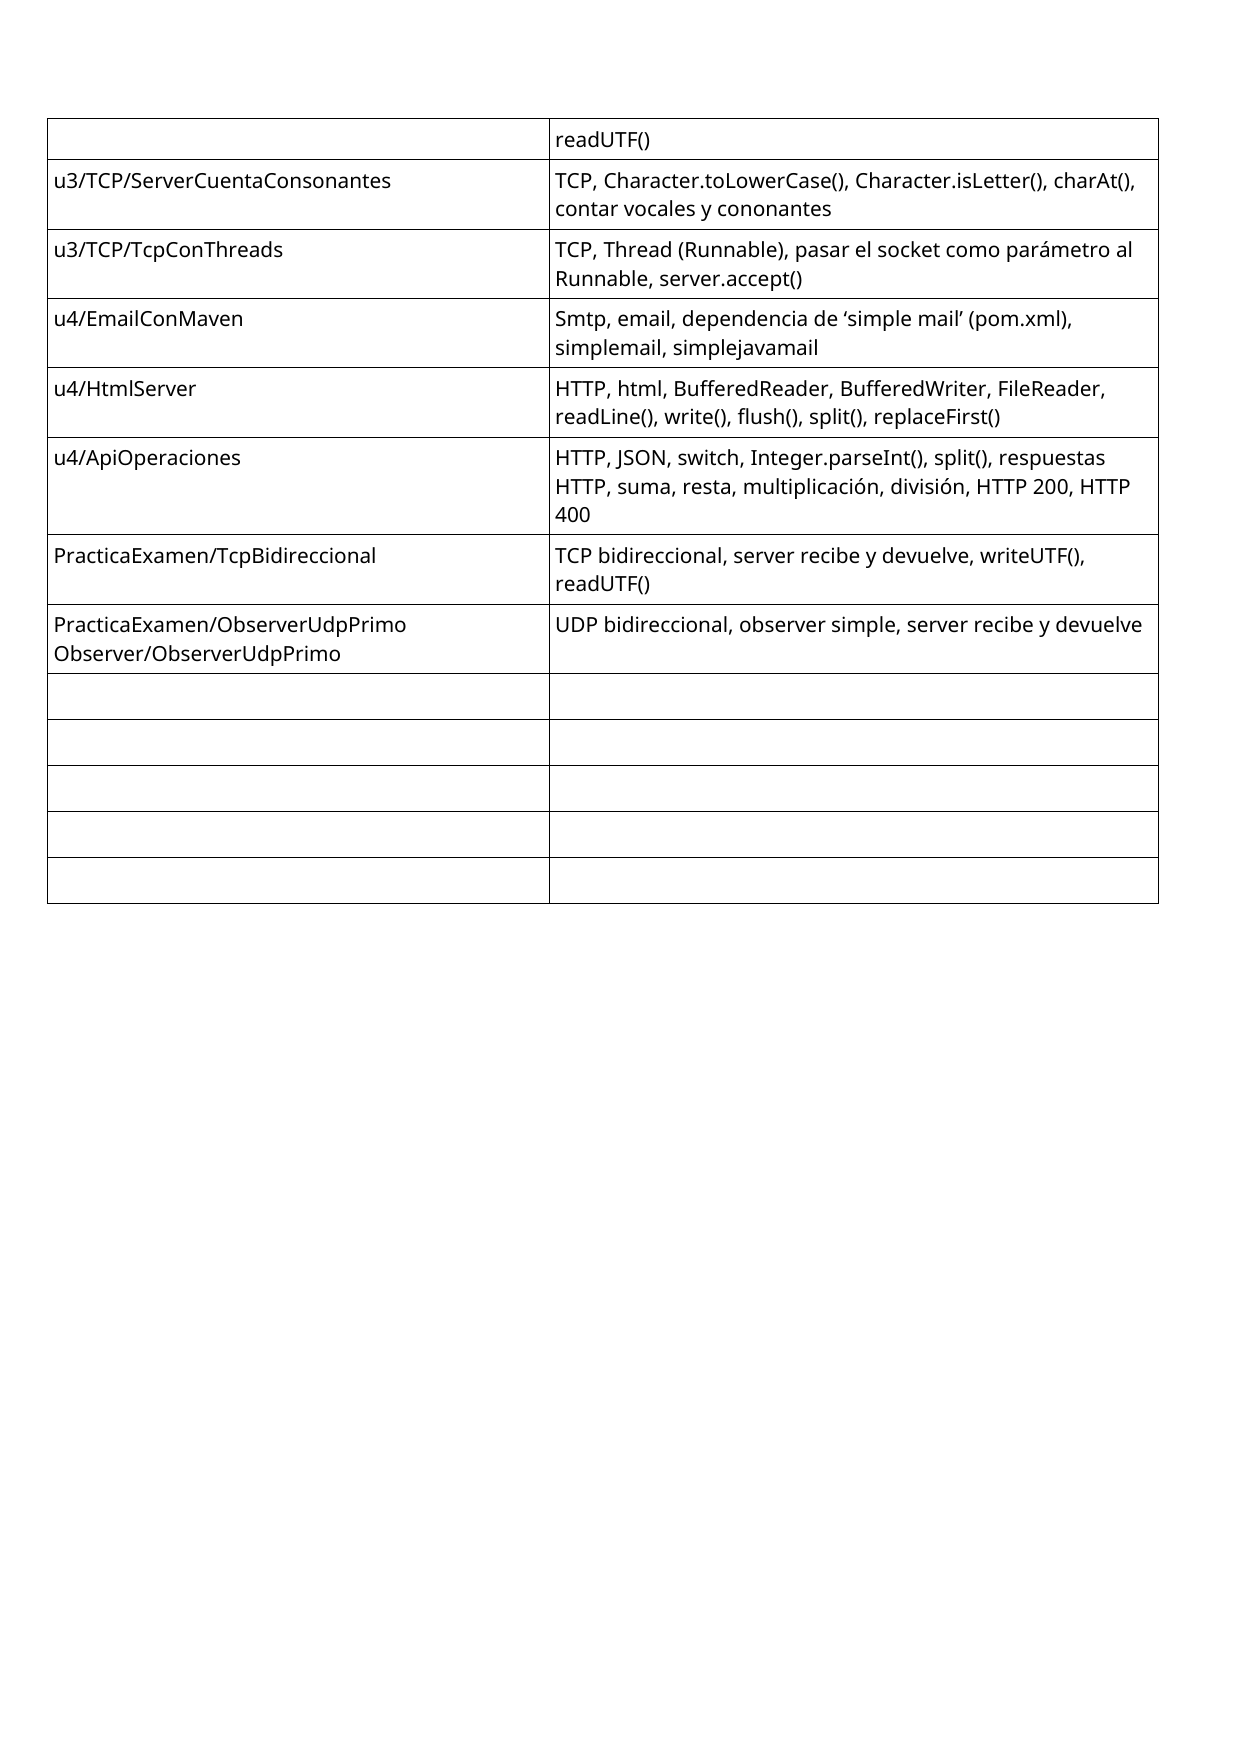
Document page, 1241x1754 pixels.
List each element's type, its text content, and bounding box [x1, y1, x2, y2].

table_cell [48, 720, 549, 765]
table_cell HTTP, JSON, switch, Integer.parseInt(), split(), respuestas HTTP, suma, resta, multiplicación, división, HTTP 200, HTTP 400 [550, 438, 1158, 534]
table_cell [550, 766, 1158, 811]
table_cell TCP bidireccional, server recibe y devuelve, writeUTF(), readUTF() [550, 535, 1158, 604]
table_cell [48, 766, 549, 811]
table_cell [48, 858, 549, 903]
table_cell u4/EmailConMaven [48, 299, 549, 367]
table_cell TCP, Character.toLowerCase(), Character.isLetter(), charAt(), contar vocales y cononantes [550, 160, 1158, 228]
table_cell [550, 674, 1158, 719]
table_cell u3/TCP/TcpConThreads [48, 230, 549, 298]
table_cell TCP, Thread (Runnable), pasar el socket como parámetro al Runnable, server.accept() [550, 230, 1158, 298]
table_cell [48, 119, 549, 159]
table_cell u3/TCP/ServerCuentaConsonantes [48, 160, 549, 228]
table_cell [48, 674, 549, 719]
table_cell [550, 720, 1158, 765]
table_cell u4/ApiOperaciones [48, 438, 549, 534]
table_cell PracticaExamen/ObserverUdpPrimo Observer/ObserverUdpPrimo [48, 605, 549, 673]
table_cell [550, 858, 1158, 903]
table_cell HTTP, html, BufferedReader, BufferedWriter, FileReader, readLine(), write(), flush(), split(), replaceFirst() [550, 368, 1158, 437]
table_cell Smtp, email, dependencia de ‘simple mail’ (pom.xml), simplemail, simplejavamail [550, 299, 1158, 367]
table_cell UDP bidireccional, observer simple, server recibe y devuelve [550, 605, 1158, 673]
table_cell [48, 812, 549, 857]
table_cell [550, 812, 1158, 857]
table_cell PracticaExamen/TcpBidireccional [48, 535, 549, 604]
table_cell u4/HtmlServer [48, 368, 549, 437]
table_cell readUTF() [550, 119, 1158, 159]
